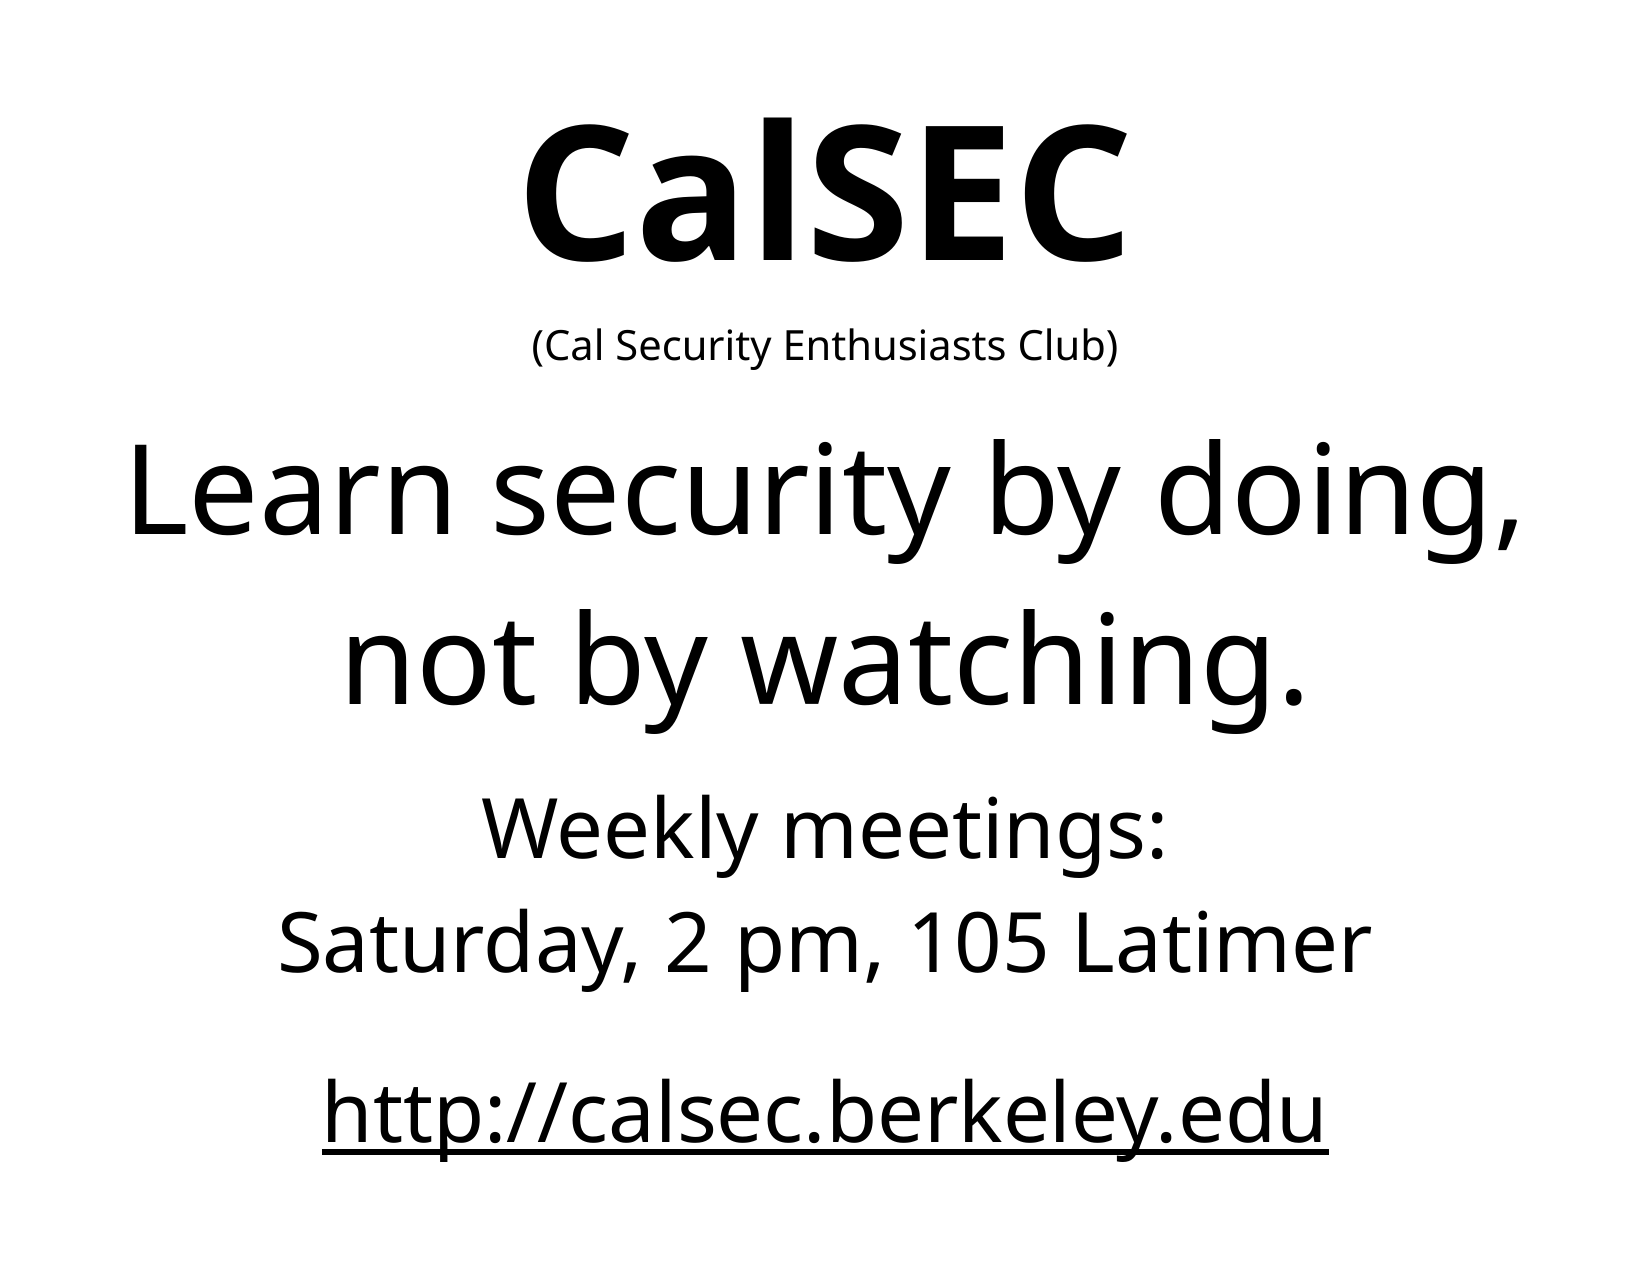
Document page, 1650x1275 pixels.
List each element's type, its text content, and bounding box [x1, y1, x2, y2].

text Weekly meetings: [60, 770, 1590, 883]
text http://calsec.berkeley.edu [60, 1053, 1590, 1167]
text Learn security by doing, [60, 401, 1590, 571]
text not by watching. [60, 571, 1590, 741]
text (Cal Security Enthusiasts Club) [60, 315, 1590, 372]
text CalSEC [60, 60, 1590, 315]
text Saturday, 2 pm, 105 Latimer [60, 883, 1590, 997]
